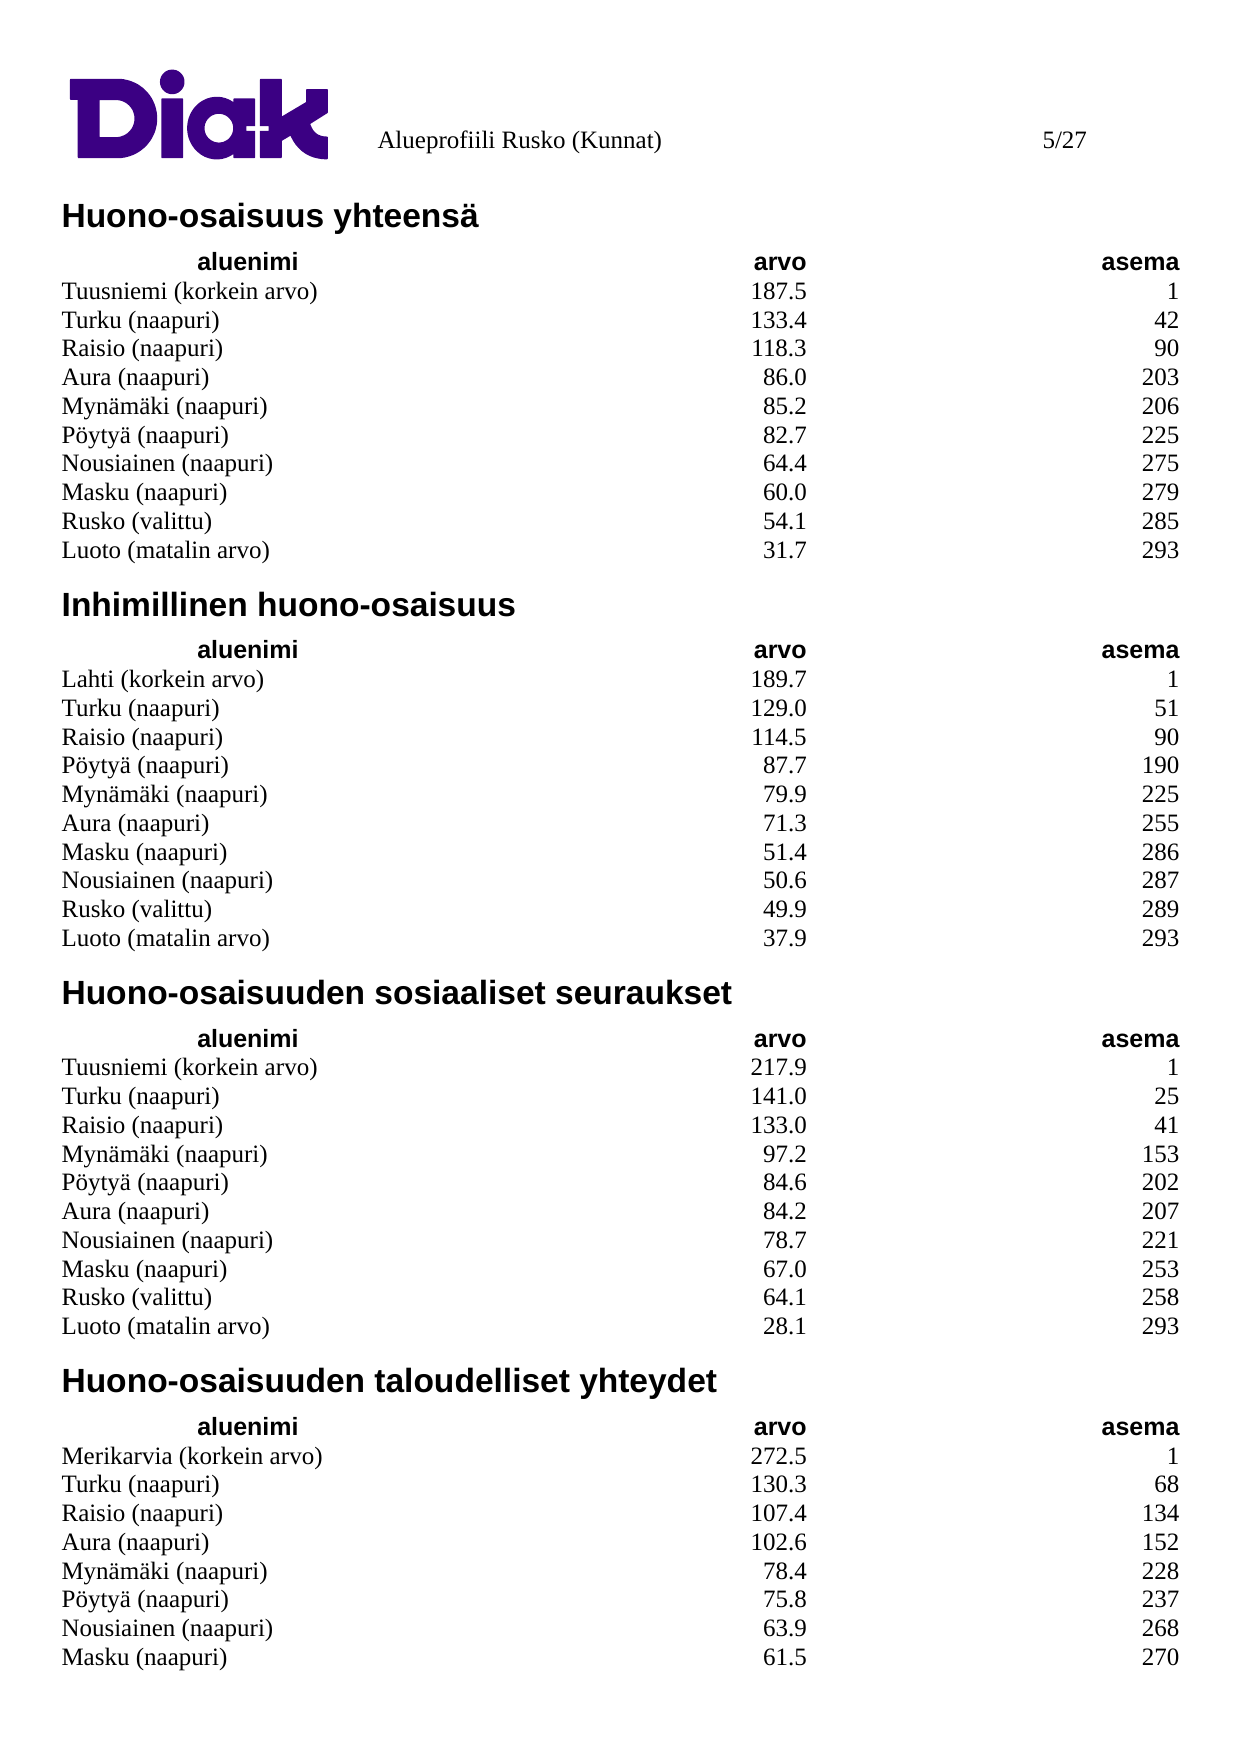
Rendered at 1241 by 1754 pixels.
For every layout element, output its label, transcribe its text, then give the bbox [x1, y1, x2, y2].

table_cell Lahti (korkein arvo) [61, 664, 434, 693]
table_cell 270 [806, 1642, 1179, 1671]
table_header arvo [434, 1024, 806, 1052]
table_cell Aura (naapuri) [61, 1196, 434, 1225]
table_cell 237 [806, 1585, 1179, 1613]
table_cell 85.2 [434, 391, 806, 420]
table_cell 203 [806, 362, 1179, 391]
table_cell 63.9 [434, 1613, 806, 1642]
table_header asema [806, 636, 1179, 664]
table_cell 82.7 [434, 420, 806, 448]
table_cell Aura (naapuri) [61, 362, 434, 391]
table_cell Mynämäki (naapuri) [61, 779, 434, 808]
table_cell 87.7 [434, 751, 806, 779]
table_cell 289 [806, 894, 1179, 923]
table_cell Nousiainen (naapuri) [61, 1613, 434, 1642]
table_header asema [806, 247, 1179, 276]
table_cell 78.7 [434, 1225, 806, 1254]
table_header arvo [434, 247, 806, 276]
table_cell 42 [806, 305, 1179, 333]
table_cell 272.5 [434, 1441, 806, 1469]
table_header asema [806, 1412, 1179, 1441]
table_cell 287 [806, 866, 1179, 894]
table_cell Raisio (naapuri) [61, 1498, 434, 1527]
table_cell 90 [806, 722, 1179, 751]
table_cell 54.1 [434, 506, 806, 535]
table_cell 275 [806, 449, 1179, 477]
table_cell Rusko (valittu) [61, 894, 434, 923]
table_cell 71.3 [434, 808, 806, 837]
table_header aluenimi [61, 1412, 434, 1441]
table_cell Turku (naapuri) [61, 693, 434, 722]
table_cell 31.7 [434, 535, 806, 563]
table_cell Aura (naapuri) [61, 1527, 434, 1556]
table_cell 64.1 [434, 1283, 806, 1311]
table_cell 1 [806, 276, 1179, 305]
table_cell Aura (naapuri) [61, 808, 434, 837]
table_cell 268 [806, 1613, 1179, 1642]
table_header aluenimi [61, 1024, 434, 1052]
table_cell 225 [806, 779, 1179, 808]
table_cell Turku (naapuri) [61, 1081, 434, 1110]
table_cell Tuusniemi (korkein arvo) [61, 276, 434, 305]
table_cell Rusko (valittu) [61, 506, 434, 535]
table_cell 114.5 [434, 722, 806, 751]
table_header arvo [434, 1412, 806, 1441]
table_header asema [806, 1024, 1179, 1052]
table_cell Merikarvia (korkein arvo) [61, 1441, 434, 1469]
table_cell 51.4 [434, 837, 806, 866]
table_cell 102.6 [434, 1527, 806, 1556]
table_cell 107.4 [434, 1498, 806, 1527]
table_cell Turku (naapuri) [61, 1470, 434, 1498]
table_cell 153 [806, 1139, 1179, 1167]
table_cell Nousiainen (naapuri) [61, 866, 434, 894]
table_cell Pöytyä (naapuri) [61, 1585, 434, 1613]
table_cell 279 [806, 477, 1179, 506]
table_cell Mynämäki (naapuri) [61, 1556, 434, 1584]
table_cell Nousiainen (naapuri) [61, 449, 434, 477]
table_cell Pöytyä (naapuri) [61, 420, 434, 448]
table_cell Masku (naapuri) [61, 837, 434, 866]
table_cell 25 [806, 1081, 1179, 1110]
table_cell Masku (naapuri) [61, 477, 434, 506]
table_cell 84.6 [434, 1168, 806, 1196]
subtitle Huono-osaisuuden sosiaaliset seuraukset [61, 973, 1179, 1011]
table_cell Luoto (matalin arvo) [61, 535, 434, 563]
table_cell 255 [806, 808, 1179, 837]
table_cell Luoto (matalin arvo) [61, 1311, 434, 1340]
table_cell Tuusniemi (korkein arvo) [61, 1053, 434, 1081]
table_cell 221 [806, 1225, 1179, 1254]
table_cell 51 [806, 693, 1179, 722]
table_cell 28.1 [434, 1311, 806, 1340]
table_cell 207 [806, 1196, 1179, 1225]
table_cell 293 [806, 923, 1179, 952]
table_cell 293 [806, 1311, 1179, 1340]
table_cell 90 [806, 334, 1179, 362]
table_cell Pöytyä (naapuri) [61, 751, 434, 779]
table_cell 129.0 [434, 693, 806, 722]
table_cell 189.7 [434, 664, 806, 693]
table_cell Rusko (valittu) [61, 1283, 434, 1311]
table_cell 68 [806, 1470, 1179, 1498]
table_cell 1 [806, 1441, 1179, 1469]
table_cell 206 [806, 391, 1179, 420]
table_cell 37.9 [434, 923, 806, 952]
table_cell 217.9 [434, 1053, 806, 1081]
table_cell 133.0 [434, 1110, 806, 1139]
table_cell 202 [806, 1168, 1179, 1196]
table_cell 130.3 [434, 1470, 806, 1498]
table_cell 67.0 [434, 1254, 806, 1282]
table_cell 258 [806, 1283, 1179, 1311]
table_cell 285 [806, 506, 1179, 535]
subtitle Inhimillinen huono-osaisuus [61, 584, 1179, 623]
table_cell 78.4 [434, 1556, 806, 1584]
table_cell 134 [806, 1498, 1179, 1527]
table_cell 64.4 [434, 449, 806, 477]
table_cell 86.0 [434, 362, 806, 391]
table_cell Masku (naapuri) [61, 1254, 434, 1282]
table_cell 97.2 [434, 1139, 806, 1167]
table_cell 286 [806, 837, 1179, 866]
table_cell 141.0 [434, 1081, 806, 1110]
table_cell 75.8 [434, 1585, 806, 1613]
table_cell 133.4 [434, 305, 806, 333]
table_cell Mynämäki (naapuri) [61, 1139, 434, 1167]
table_cell Raisio (naapuri) [61, 1110, 434, 1139]
table_cell 50.6 [434, 866, 806, 894]
table_cell Raisio (naapuri) [61, 722, 434, 751]
table_cell Turku (naapuri) [61, 305, 434, 333]
table_cell Luoto (matalin arvo) [61, 923, 434, 952]
table_cell 253 [806, 1254, 1179, 1282]
table_header aluenimi [61, 636, 434, 664]
table_cell 225 [806, 420, 1179, 448]
subtitle Huono-osaisuus yhteensä [61, 196, 1179, 235]
table_cell Pöytyä (naapuri) [61, 1168, 434, 1196]
table_cell Nousiainen (naapuri) [61, 1225, 434, 1254]
table_header aluenimi [61, 247, 434, 276]
table_cell 190 [806, 751, 1179, 779]
table_cell 61.5 [434, 1642, 806, 1671]
table_header arvo [434, 636, 806, 664]
table_cell 118.3 [434, 334, 806, 362]
table_cell 152 [806, 1527, 1179, 1556]
table_cell Masku (naapuri) [61, 1642, 434, 1671]
table_cell 293 [806, 535, 1179, 563]
subtitle Huono-osaisuuden taloudelliset yhteydet [61, 1361, 1179, 1399]
table_cell 1 [806, 664, 1179, 693]
table_cell Raisio (naapuri) [61, 334, 434, 362]
table_cell 228 [806, 1556, 1179, 1584]
table_cell 60.0 [434, 477, 806, 506]
table_cell Mynämäki (naapuri) [61, 391, 434, 420]
table_cell 79.9 [434, 779, 806, 808]
table_cell 1 [806, 1053, 1179, 1081]
table_cell 187.5 [434, 276, 806, 305]
table_cell 84.2 [434, 1196, 806, 1225]
table_cell 41 [806, 1110, 1179, 1139]
table_cell 49.9 [434, 894, 806, 923]
